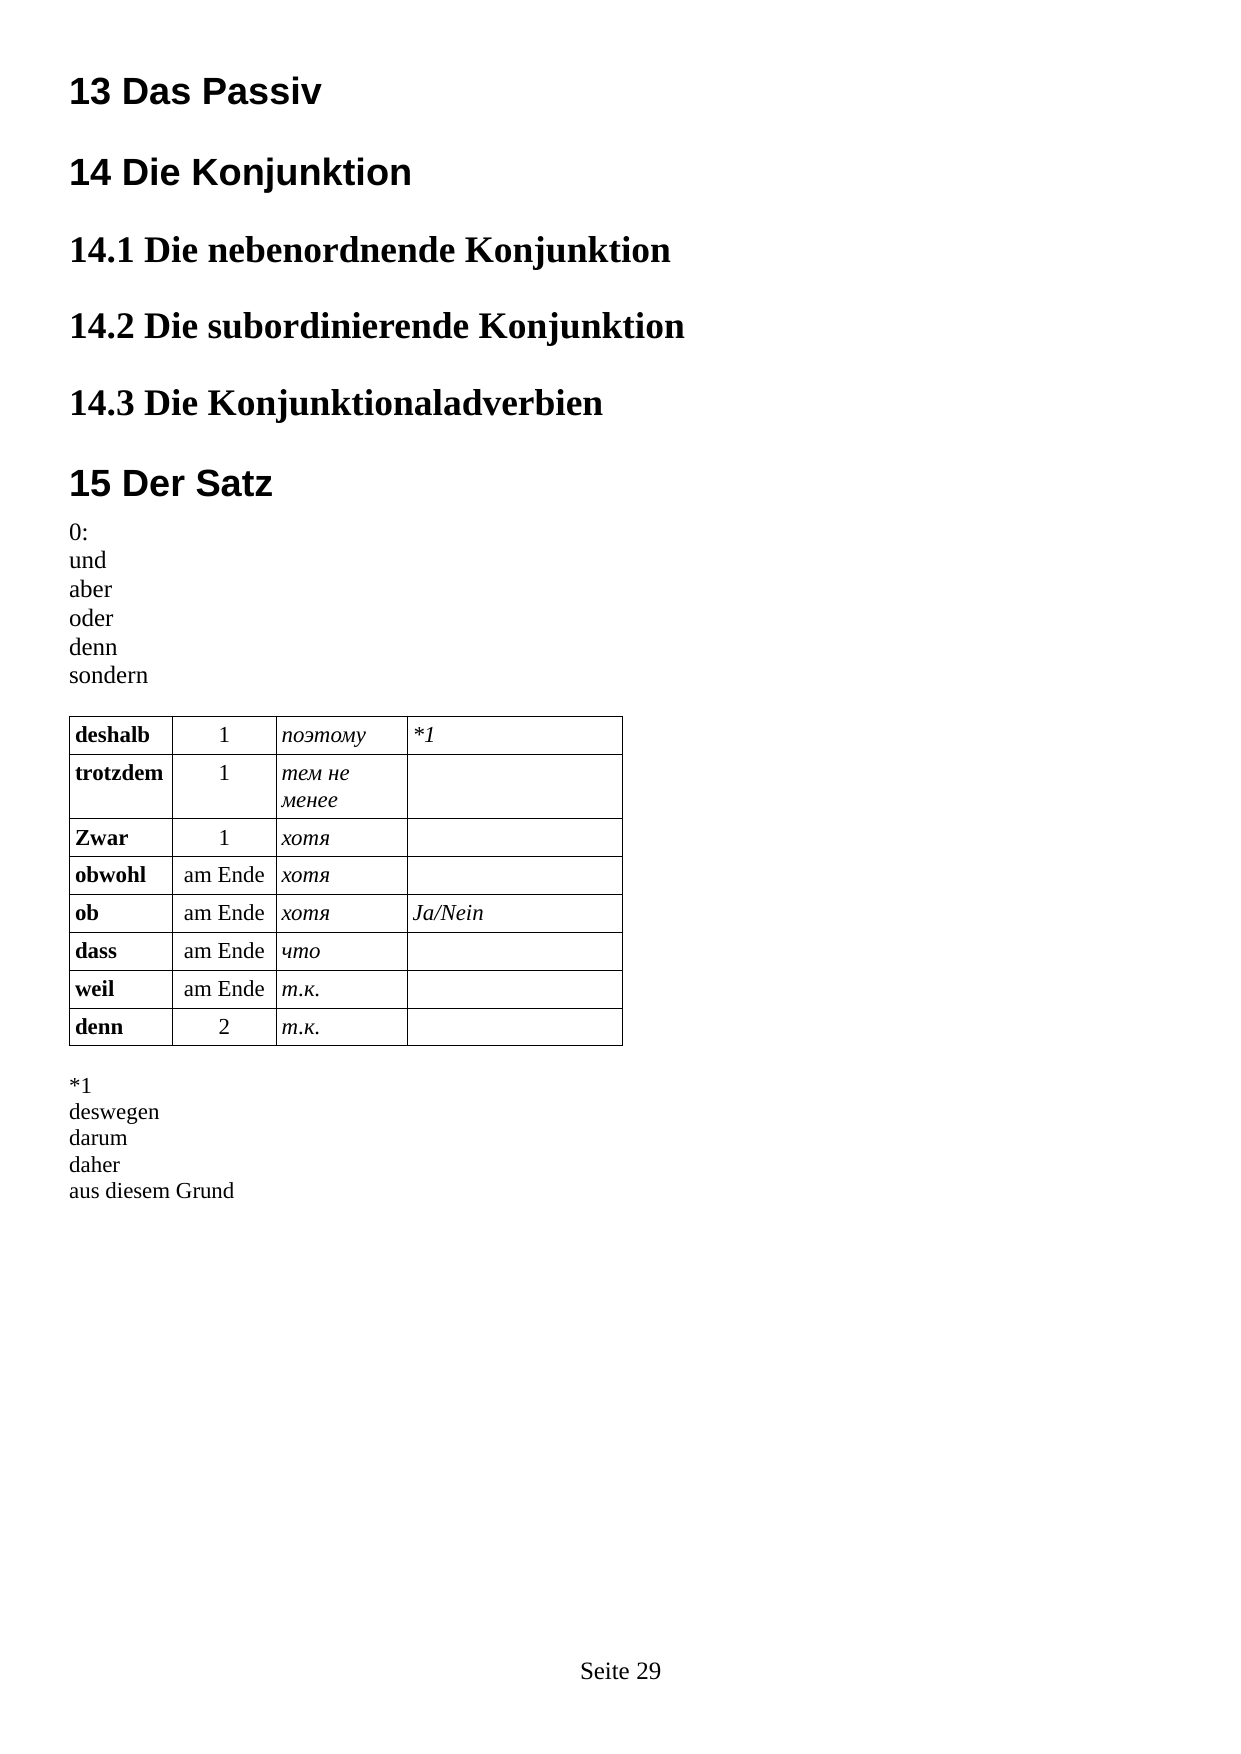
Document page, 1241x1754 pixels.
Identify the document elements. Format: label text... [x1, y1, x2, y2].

subtitle 14.2 Die subordinierende Konjunktion [69, 303, 1172, 347]
table_cell т.к. [277, 1009, 407, 1045]
table_cell 1 [173, 819, 276, 856]
table_cell 2 [173, 1009, 276, 1045]
table_cell am Ende [173, 895, 276, 932]
text sondern [69, 661, 1172, 689]
table_header deshalb [70, 717, 172, 753]
table_cell trotzdem [70, 755, 172, 818]
table_header *1 [408, 717, 622, 753]
text deswegen [69, 1098, 1172, 1124]
table_cell [408, 857, 622, 894]
table_cell am Ende [173, 933, 276, 969]
table_cell хотя [277, 857, 407, 894]
text aus diesem Grund [69, 1177, 1172, 1203]
table_cell хотя [277, 895, 407, 932]
table_cell Zwar [70, 819, 172, 856]
table_cell weil [70, 971, 172, 1007]
subtitle 15 Der Satz [69, 461, 1172, 504]
text oder [69, 603, 1172, 632]
table_header поэтому [277, 717, 407, 753]
table_cell dass [70, 933, 172, 969]
subtitle 14.3 Die Konjunktionaladverbien [69, 380, 1172, 423]
table_cell [408, 1009, 622, 1045]
text und [69, 546, 1172, 574]
table_cell am Ende [173, 971, 276, 1007]
text daher [69, 1151, 1172, 1177]
table_header 1 [173, 717, 276, 753]
subtitle 13 Das Passiv [69, 69, 1172, 113]
table_cell am Ende [173, 857, 276, 894]
text aber [69, 574, 1172, 603]
table_cell ob [70, 895, 172, 932]
subtitle 14 Die Konjunktion [69, 150, 1172, 194]
table_cell тем не менее [277, 755, 407, 818]
table_cell denn [70, 1009, 172, 1045]
table_cell [408, 933, 622, 969]
table_cell [408, 819, 622, 856]
table_cell Ja/Nein [408, 895, 622, 932]
table_cell хотя [277, 819, 407, 856]
table_cell т.к. [277, 971, 407, 1007]
subtitle 14.1 Die nebenordnende Konjunktion [69, 227, 1172, 270]
table_cell obwohl [70, 857, 172, 894]
table_cell [408, 971, 622, 1007]
text darum [69, 1124, 1172, 1151]
table_cell [408, 755, 622, 818]
text *1 [69, 1072, 1172, 1098]
table_cell что [277, 933, 407, 969]
text denn [69, 632, 1172, 661]
table_cell 1 [173, 755, 276, 818]
text 0: [69, 517, 1172, 546]
